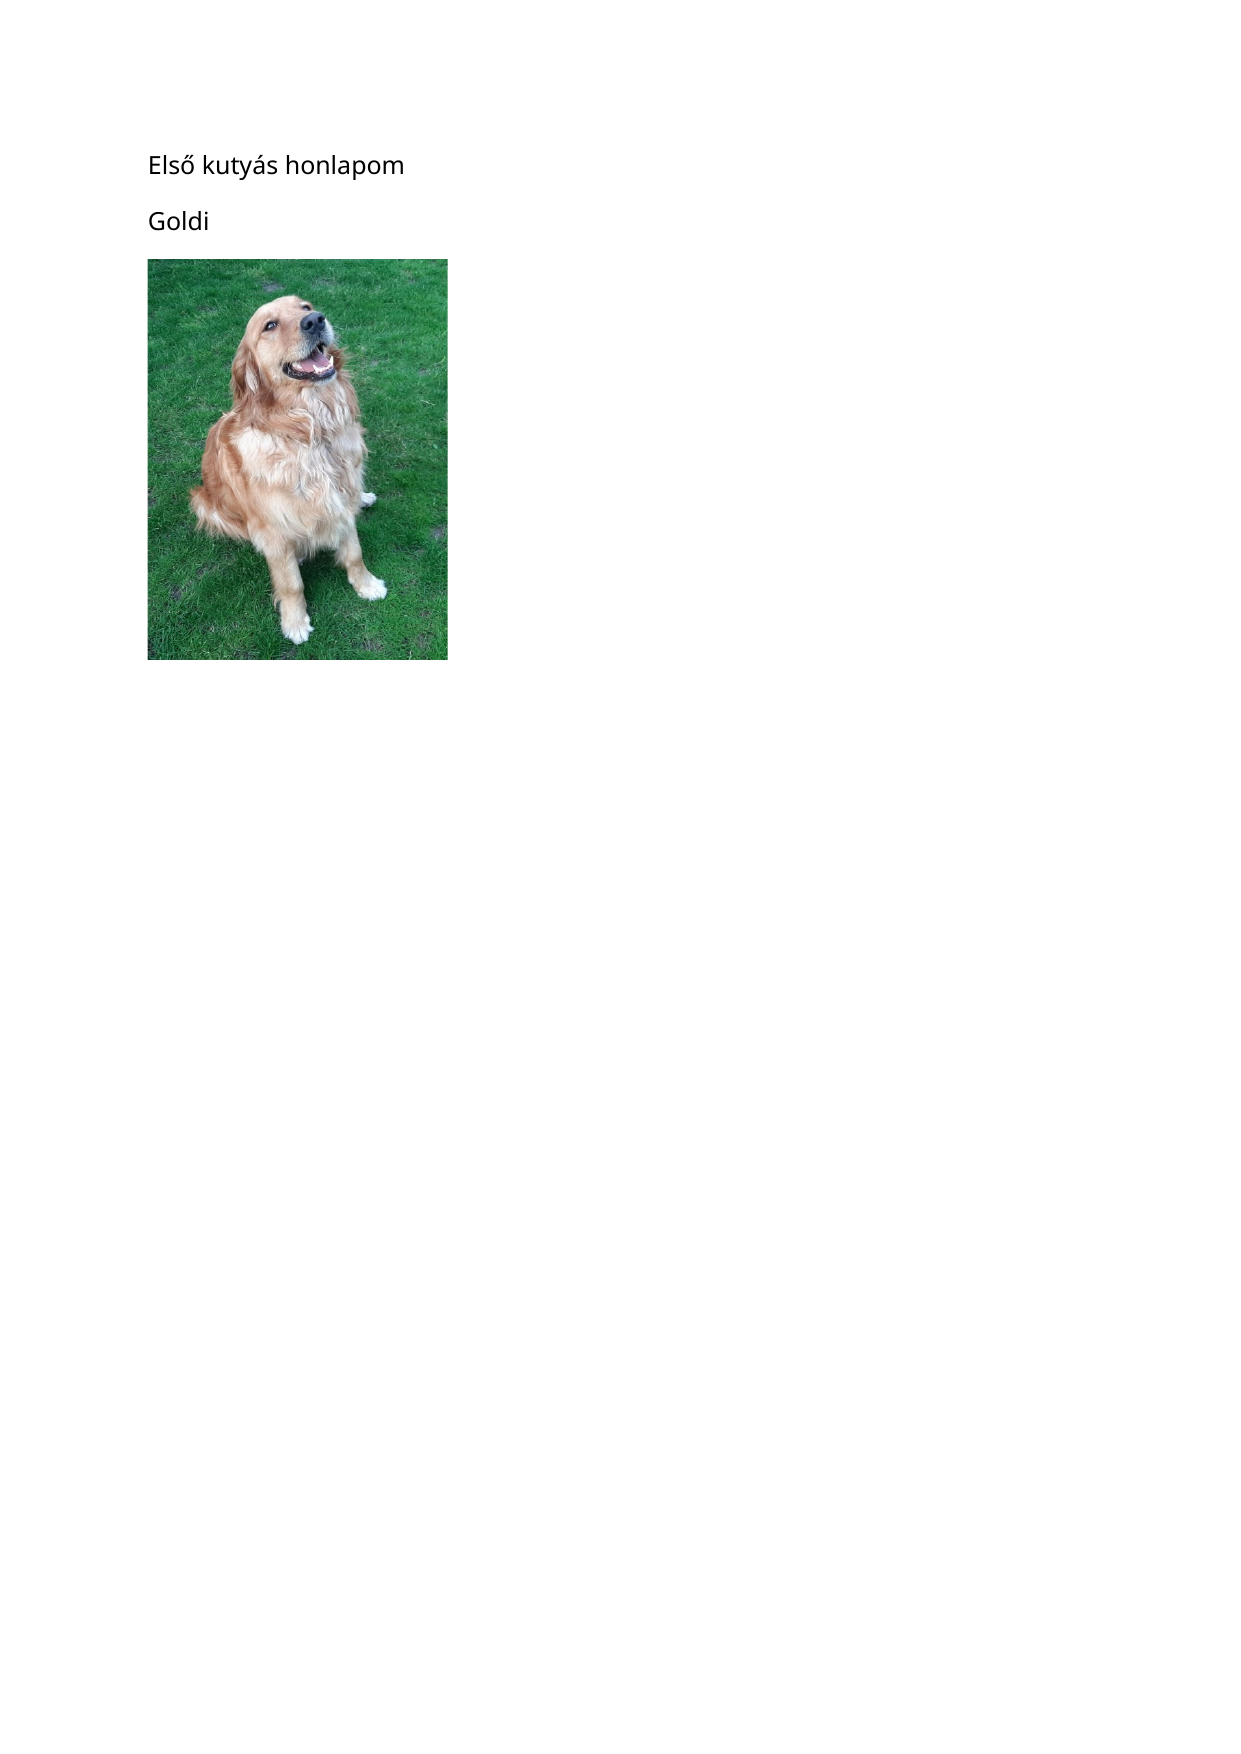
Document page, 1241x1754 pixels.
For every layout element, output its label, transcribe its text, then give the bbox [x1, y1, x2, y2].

text Első kutyás honlapom [148, 148, 1093, 182]
text Goldi [148, 203, 1093, 237]
